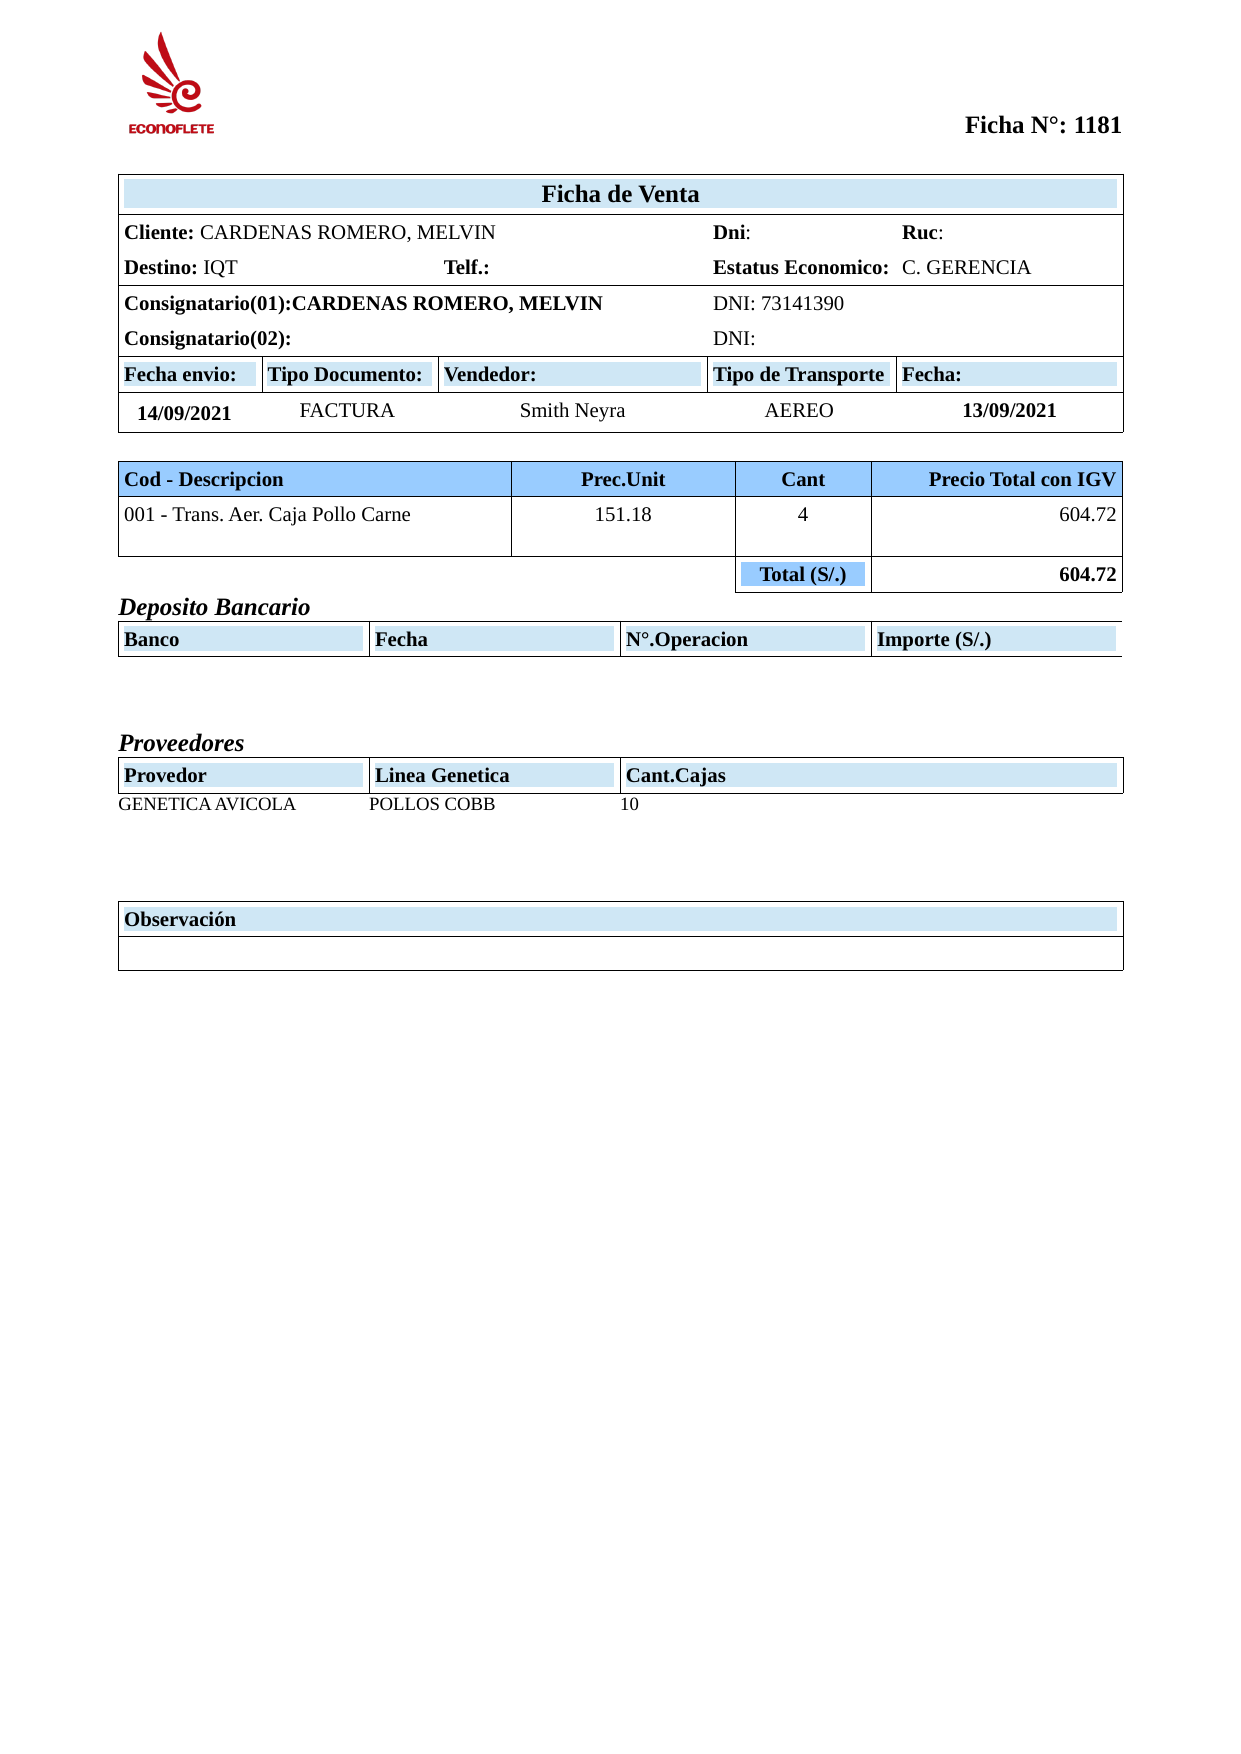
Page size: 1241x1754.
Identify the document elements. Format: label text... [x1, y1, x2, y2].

table_cell 13/09/2021 [896, 393, 1123, 432]
table_cell Tipo de Transporte [708, 357, 896, 392]
table_cell 604.72 [872, 557, 1122, 592]
table_cell [118, 705, 369, 728]
text Deposito Bancario [118, 592, 1122, 621]
table_cell 10 [620, 794, 1123, 814]
table_cell [118, 815, 369, 836]
table_cell DNI: 73141390 [707, 286, 1123, 321]
table_cell [620, 705, 871, 728]
table_cell [118, 836, 369, 858]
table_cell [871, 705, 1122, 728]
table_cell [620, 879, 1123, 901]
table_cell DNI: [707, 321, 1123, 356]
table_cell Vendedor: [439, 357, 707, 392]
table_header Prec.Unit [512, 462, 735, 496]
table_header Linea Genetica [370, 758, 620, 793]
table_cell Tipo Documento: [263, 357, 438, 392]
text Proveedores [118, 728, 1122, 757]
table_cell [369, 879, 620, 901]
table_cell Consignatario(01):CARDENAS ROMERO, MELVIN [119, 286, 707, 321]
table_cell Consignatario(02): [119, 321, 707, 356]
table_header Ficha de Venta [119, 175, 1123, 214]
table_cell [511, 557, 735, 592]
table_cell [871, 680, 1122, 704]
picture [118, 31, 225, 134]
table_header Cant.Cajas [621, 758, 1123, 793]
table_cell FACTURA [262, 393, 438, 432]
table_cell GENETICA AVICOLA [118, 794, 369, 814]
table_cell [369, 836, 620, 858]
table_cell [620, 858, 1123, 879]
table_cell POLLOS COBB [369, 794, 620, 814]
table_cell [369, 858, 620, 879]
table_cell 14/09/2021 [119, 393, 262, 432]
table_cell 001 - Trans. Aer. Caja Pollo Carne [119, 497, 511, 556]
table_cell Destino: IQT [119, 249, 438, 285]
table_header Importe (S/.) [872, 622, 1122, 656]
table_cell [119, 937, 1123, 969]
table_cell [620, 680, 871, 704]
table_cell 4 [736, 497, 871, 556]
table_cell [369, 680, 620, 704]
table_header Fecha [370, 622, 620, 656]
table_cell [620, 815, 1123, 836]
table_cell Cliente: CARDENAS ROMERO, MELVIN [119, 215, 707, 249]
table_header N°.Operacion [621, 622, 871, 656]
table_cell [620, 836, 1123, 858]
table_cell Ruc: [896, 215, 1123, 249]
table_header Provedor [119, 758, 369, 793]
table_cell Total (S/.) [736, 557, 871, 592]
table_header Banco [119, 622, 369, 656]
table_header Cod - Descripcion [119, 462, 511, 496]
table_cell [118, 557, 511, 592]
table_cell Dni: [707, 215, 896, 249]
table_cell [871, 657, 1122, 680]
table_cell [369, 657, 620, 680]
table_cell C. GERENCIA [896, 249, 1123, 285]
table_cell Estatus Economico: [707, 249, 896, 285]
table_cell Fecha: [897, 357, 1123, 392]
table_cell [620, 657, 871, 680]
table_cell Smith Neyra [438, 393, 707, 432]
table_cell [118, 858, 369, 879]
table_cell AEREO [707, 393, 896, 432]
table_cell [369, 815, 620, 836]
table_cell [118, 657, 369, 680]
table_cell [118, 680, 369, 704]
table_cell Fecha envio: [119, 357, 262, 392]
table_cell [369, 705, 620, 728]
table_header Observación [119, 902, 1123, 936]
table_header Precio Total con IGV [872, 462, 1122, 496]
table_cell 151.18 [512, 497, 735, 556]
table_header Cant [736, 462, 871, 496]
table_cell Telf.: [438, 249, 707, 285]
table_cell 604.72 [872, 497, 1122, 556]
table_cell [118, 879, 369, 901]
